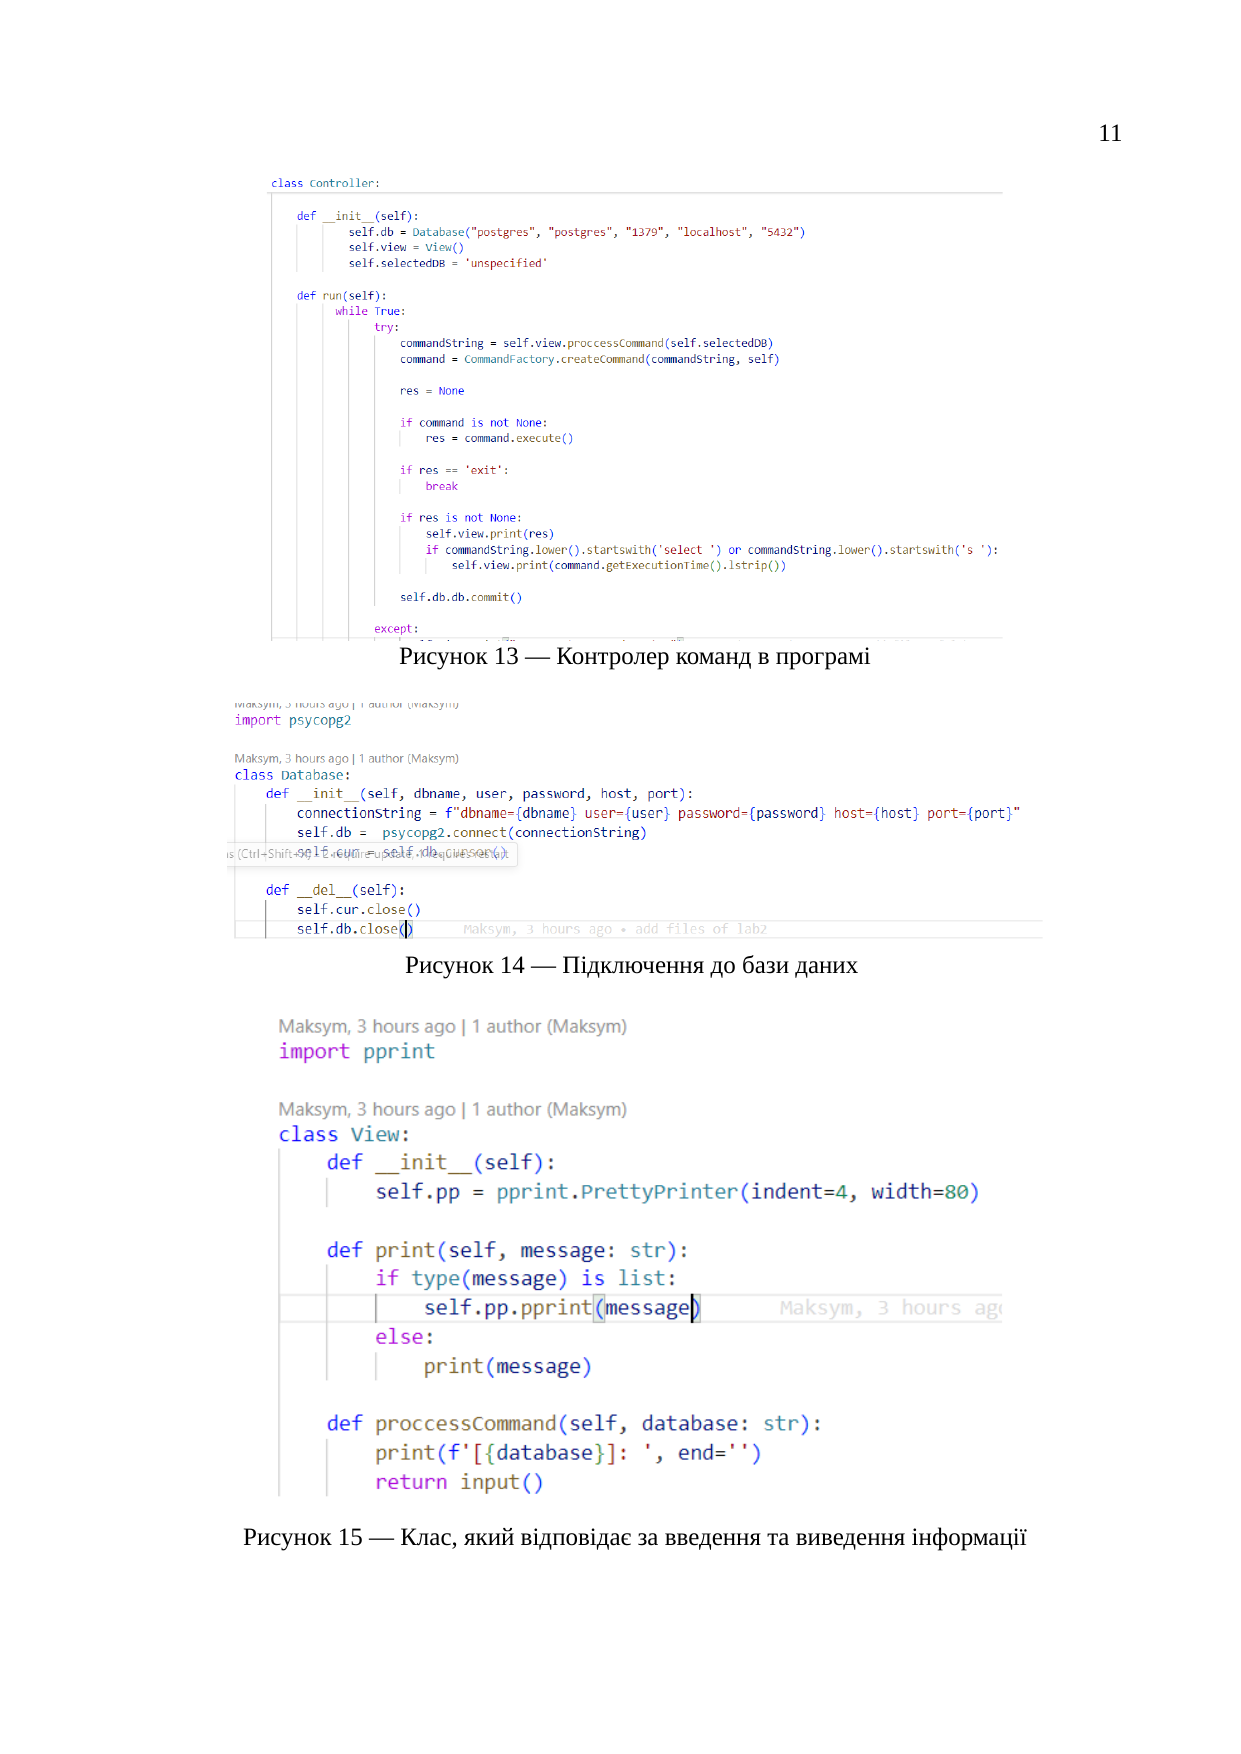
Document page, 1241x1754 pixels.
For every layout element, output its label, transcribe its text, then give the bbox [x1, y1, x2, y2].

picture [266, 176, 1003, 641]
picture [227, 703, 1043, 951]
text Рисунок 15 — Клас, який відповідає за введення та виведення інформації [148, 1522, 1122, 1551]
text Рисунок 14 — Підключення до бази даних [148, 950, 1122, 979]
text Рисунок 13 — Контролер команд в програмі [148, 641, 1122, 670]
picture [267, 1012, 1003, 1522]
